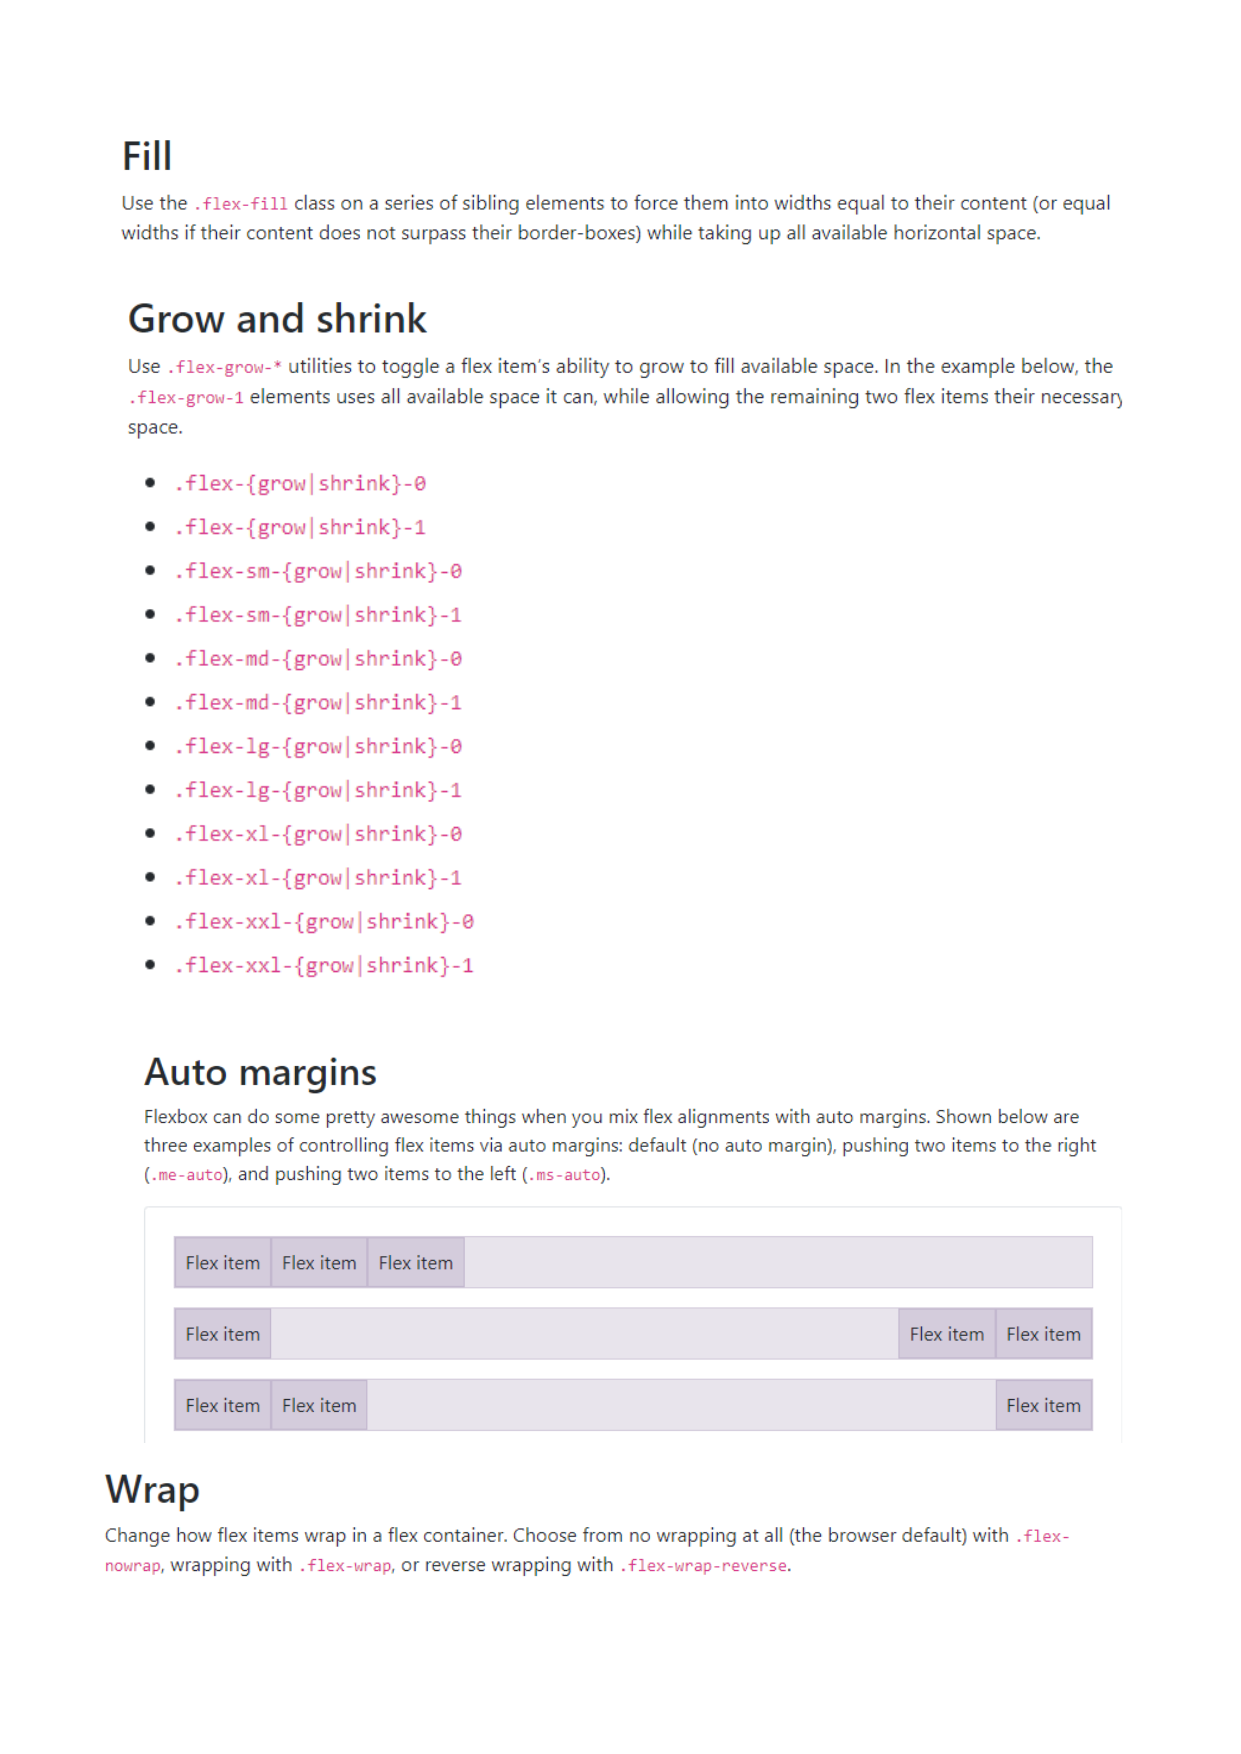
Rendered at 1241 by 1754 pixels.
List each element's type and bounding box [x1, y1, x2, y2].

picture [118, 118, 1123, 263]
picture [99, 1465, 1104, 1592]
picture [118, 301, 1123, 1007]
picture [118, 1053, 1123, 1443]
